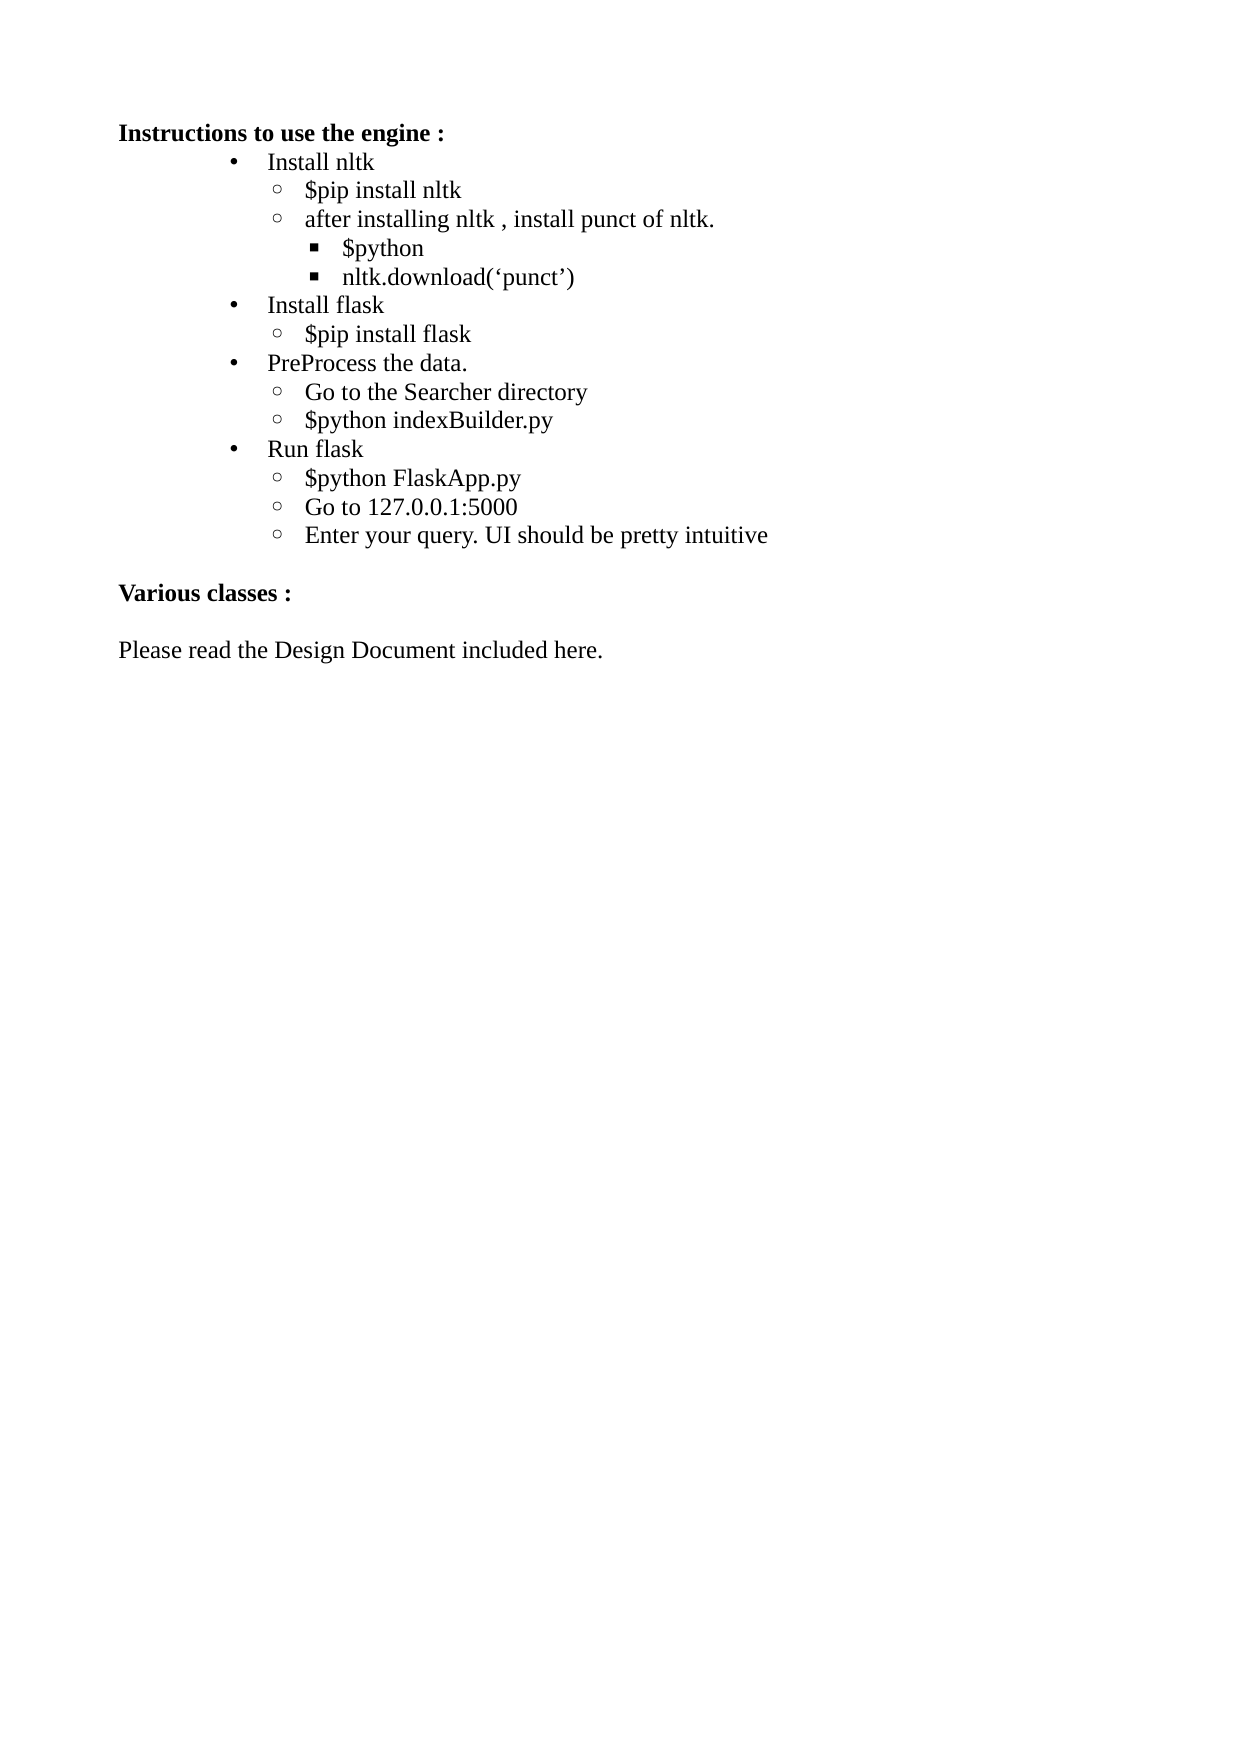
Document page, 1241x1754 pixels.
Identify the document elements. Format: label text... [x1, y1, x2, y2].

list $python [304, 233, 1122, 262]
list after installing nltk , install punct of nltk. [267, 204, 1122, 233]
list nltk.download(‘punct’) [304, 262, 1122, 291]
list Install flask [229, 291, 1122, 319]
list Enter your query. UI should be pretty intuitive [267, 521, 1122, 549]
list $python indexBuilder.py [267, 406, 1122, 434]
list $pip install flask [267, 319, 1122, 348]
list $pip install nltk [267, 176, 1122, 204]
list Go to the Searcher directory [267, 377, 1122, 406]
list Install nltk [229, 147, 1122, 176]
text Please read the Design Document included here. [118, 636, 1122, 664]
list PreProcess the data. [229, 348, 1122, 377]
list $python FlaskApp.py [267, 463, 1122, 492]
text Instructions to use the engine : [118, 118, 1122, 147]
list Run flask [229, 434, 1122, 463]
list Go to 127.0.0.1:5000 [267, 492, 1122, 521]
text Various classes : [118, 578, 1122, 607]
